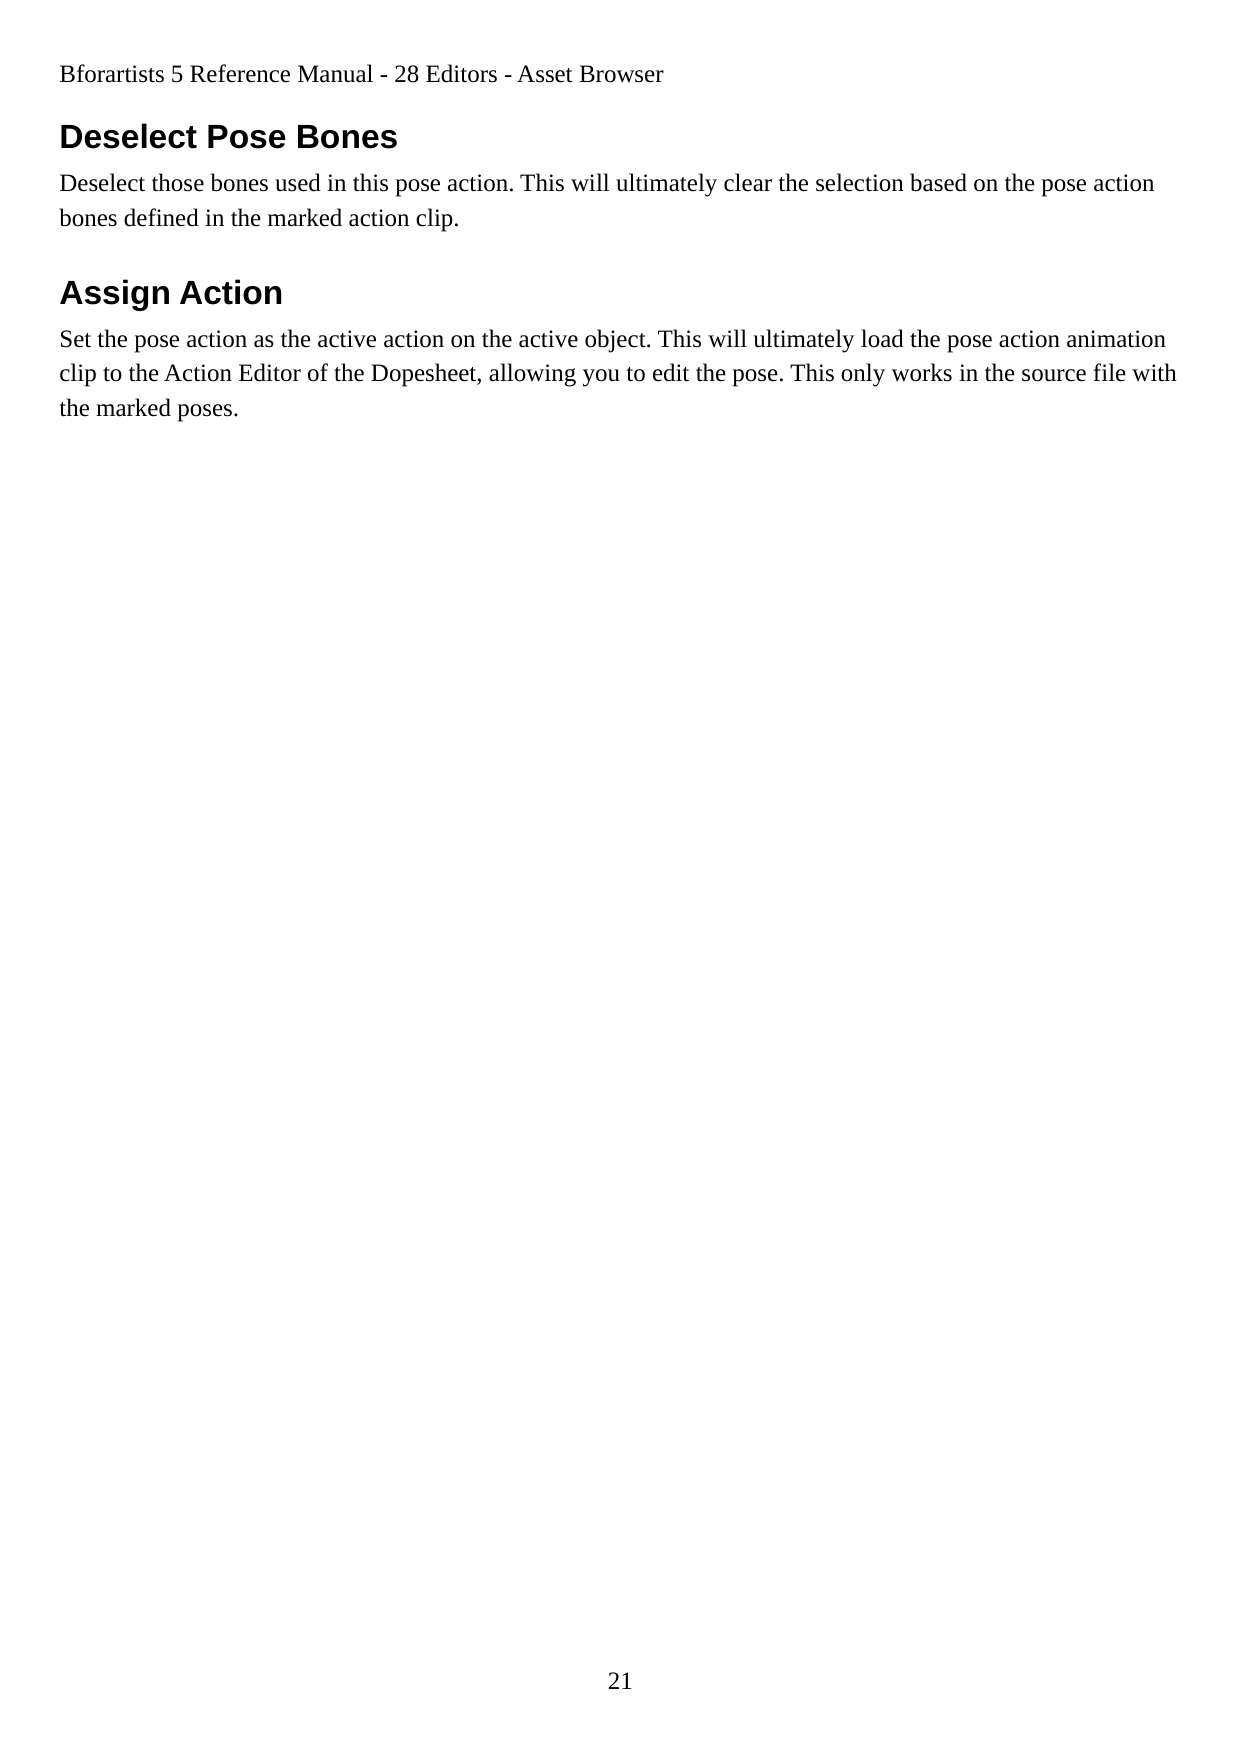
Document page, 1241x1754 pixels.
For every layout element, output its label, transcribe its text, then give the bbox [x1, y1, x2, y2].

subtitle Deselect Pose Bones [59, 117, 1181, 156]
subtitle Assign Action [59, 273, 1181, 311]
text Deselect those bones used in this pose action. This will ultimately clear the selection based on the pose action bones defined in the marked action clip. [59, 168, 1181, 232]
text Set the pose action as the active action on the active object. This will ultimately load the pose action animation clip to the Action Editor of the Dopesheet, allowing you to edit the pose. This only works in the source file with the marked poses. [59, 324, 1181, 422]
